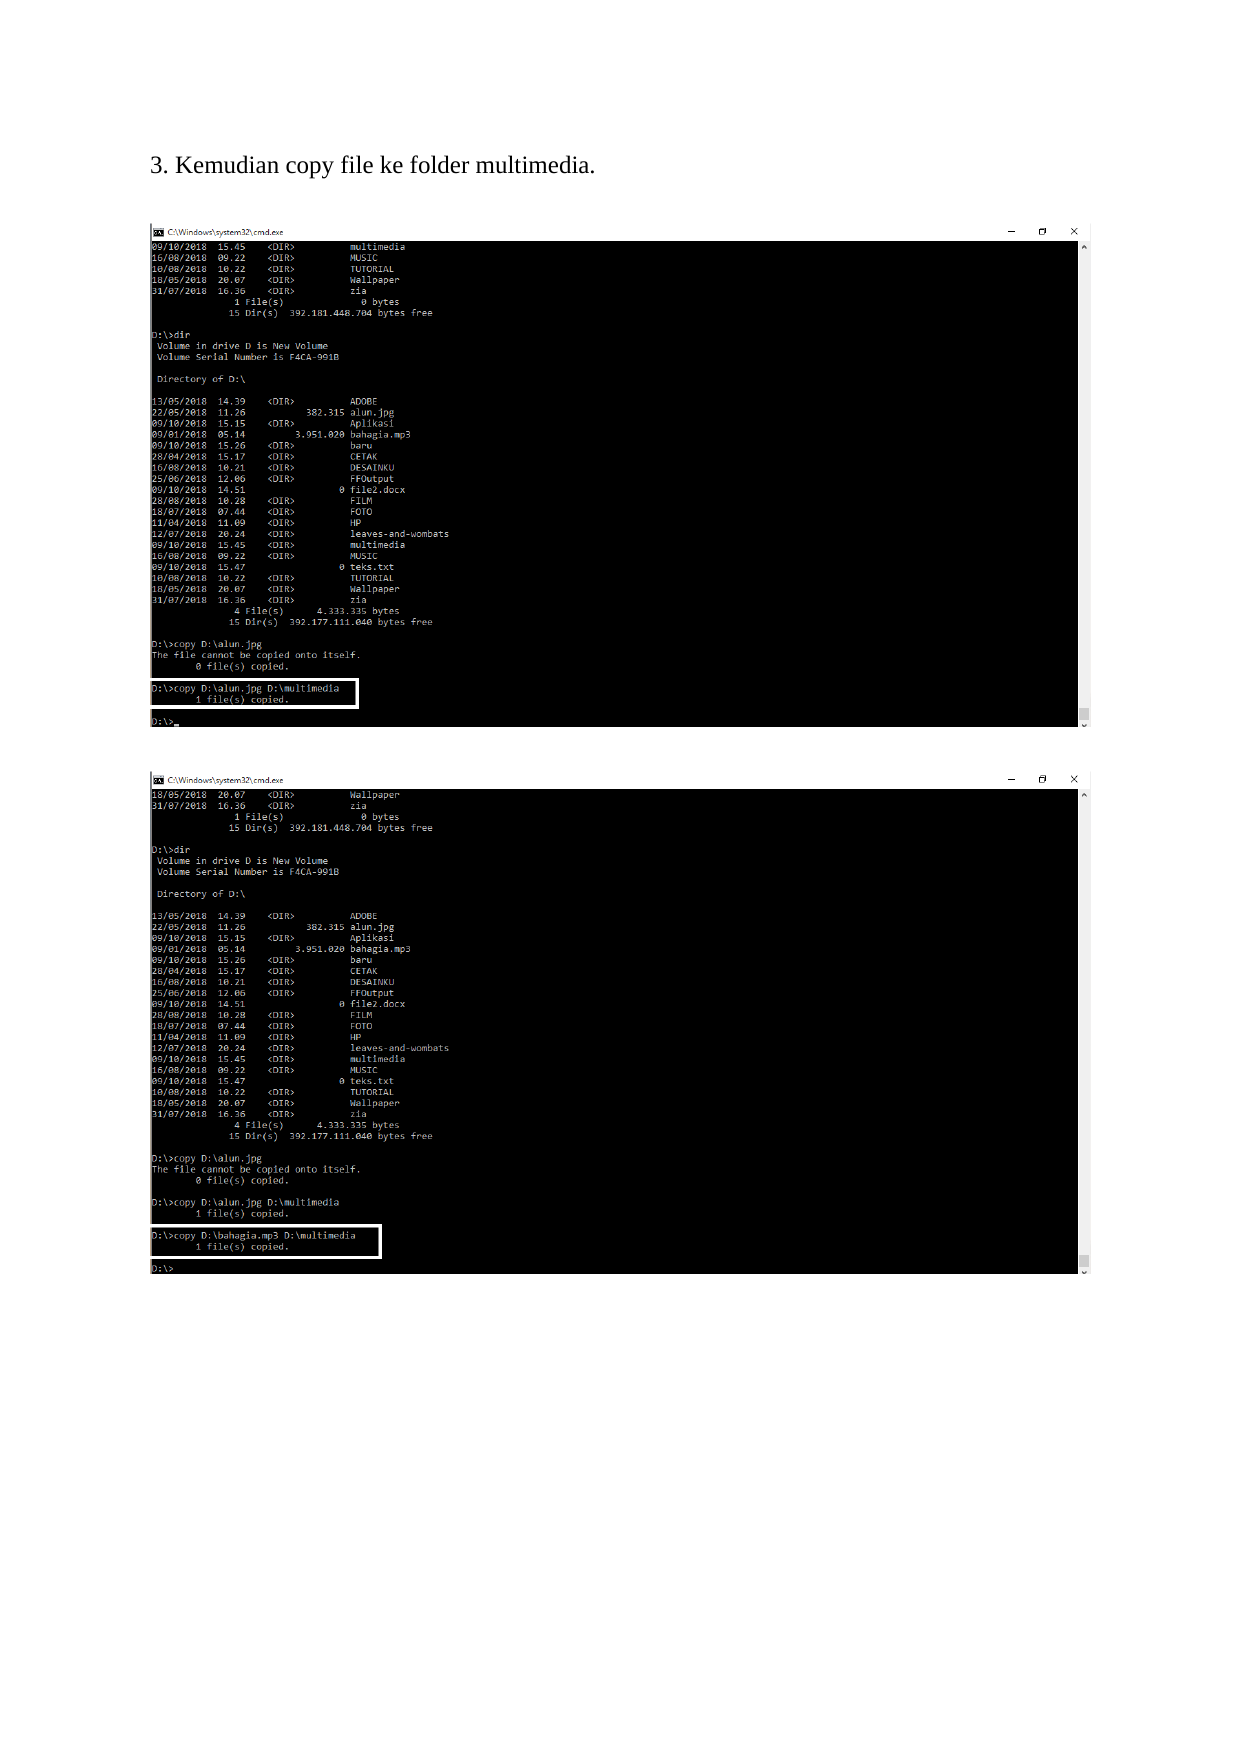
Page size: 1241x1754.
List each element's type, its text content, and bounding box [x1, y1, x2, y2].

text 3. Kemudian copy file ke folder multimedia. [150, 150, 1090, 179]
picture [150, 197, 1091, 727]
picture [150, 745, 1091, 1274]
